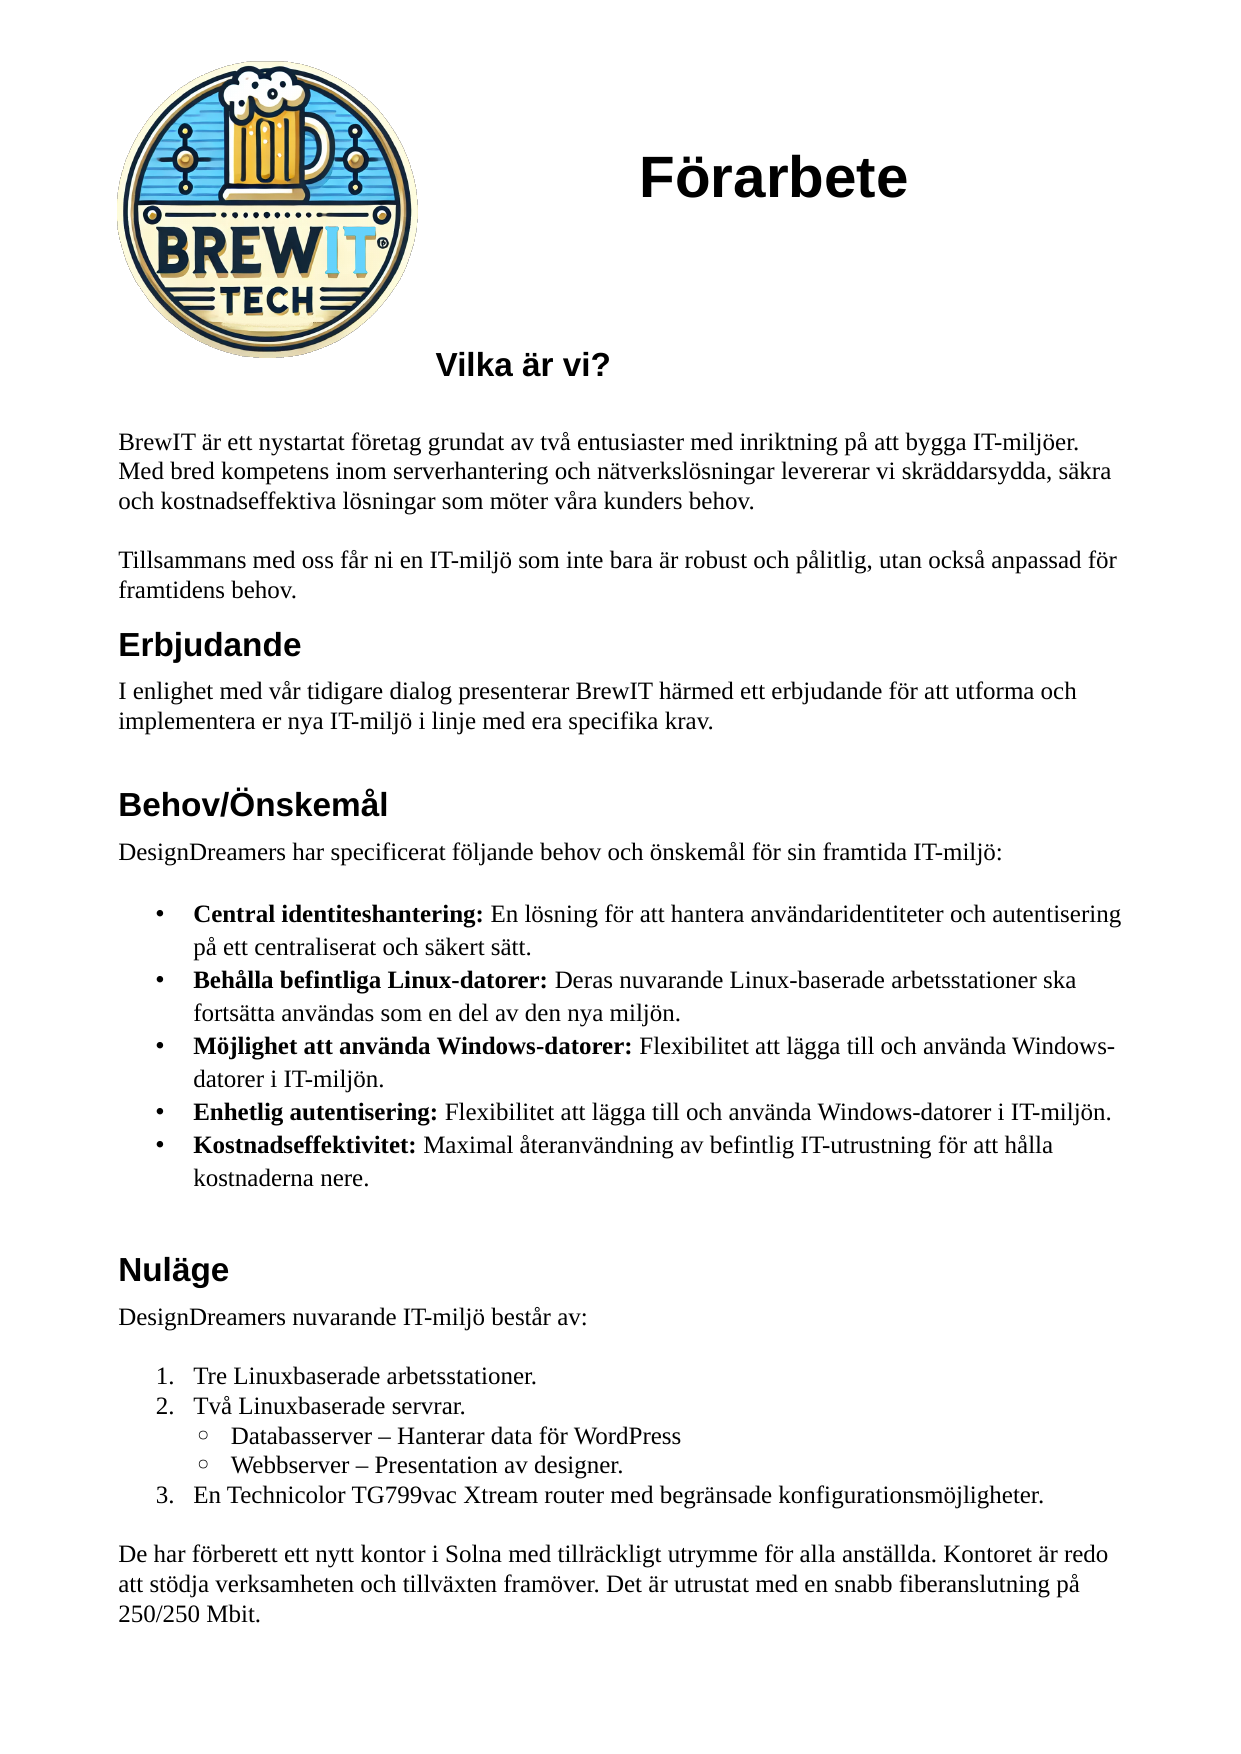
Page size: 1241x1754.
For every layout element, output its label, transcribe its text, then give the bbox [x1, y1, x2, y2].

text DesignDreamers nuvarande IT-miljö består av: [118, 1301, 1122, 1331]
text BrewIT är ett nystartat företag grundat av två entusiaster med inriktning på att bygga IT-miljöer. Med bred kompetens inom serverhantering och nätverkslösningar levererar vi skräddarsydda, säkra och kostnadseffektiva lösningar som möter våra kunders behov. [118, 426, 1122, 515]
list Två Linuxbaserade servrar. [156, 1390, 1122, 1420]
list Enhetlig autentisering: Flexibilitet att lägga till och använda Windows-datorer i IT-miljön. [156, 1097, 1122, 1126]
list En Technicolor TG799vac Xtream router med begränsade konfigurationsmöjligheter. [156, 1479, 1122, 1509]
picture [107, 55, 427, 379]
subtitle Nuläge [118, 1250, 1122, 1288]
subtitle Vilka är vi? [118, 345, 1122, 383]
text De har förberett ett nytt kontor i Solna med tillräckligt utrymme för alla anställda. Kontoret är redo att stödja verksamheten och tillväxten framöver. Det är utrustat med en snabb fiberanslutning på 250/250 Mbit. [118, 1538, 1122, 1628]
text Tillsammans med oss får ni en IT-miljö som inte bara är robust och pålitlig, utan också anpassad för framtidens behov. [118, 544, 1122, 604]
list Kostnadseffektivitet: Maximal återanvändning av befintlig IT-utrustning för att hålla kostnaderna nere. [156, 1130, 1122, 1192]
subtitle Behov/Önskemål [118, 785, 1122, 824]
list Databasserver – Hanterar data för WordPress [193, 1420, 1122, 1449]
list Möjlighet att använda Windows-datorer: Flexibilitet att lägga till och använda Windows-datorer i IT-miljön. [156, 1031, 1122, 1093]
title Förarbete [427, 143, 1122, 210]
subtitle Erbjudande [118, 624, 1122, 663]
list Central identiteshantering: En lösning för att hantera användaridentiteter och autentisering på ett centraliserat och säkert sätt. [156, 899, 1122, 961]
list Behålla befintliga Linux-datorer: Deras nuvarande Linux-baserade arbetsstationer ska fortsätta användas som en del av den nya miljön. [156, 965, 1122, 1027]
list Webbserver – Presentation av designer. [193, 1449, 1122, 1479]
text DesignDreamers har specificerat följande behov och önskemål för sin framtida IT-miljö: [118, 836, 1122, 866]
list Tre Linuxbaserade arbetsstationer. [156, 1360, 1122, 1390]
text I enlighet med vår tidigare dialog presenterar BrewIT härmed ett erbjudande för att utforma och implementera er nya IT-miljö i linje med era specifika krav. [118, 676, 1122, 735]
